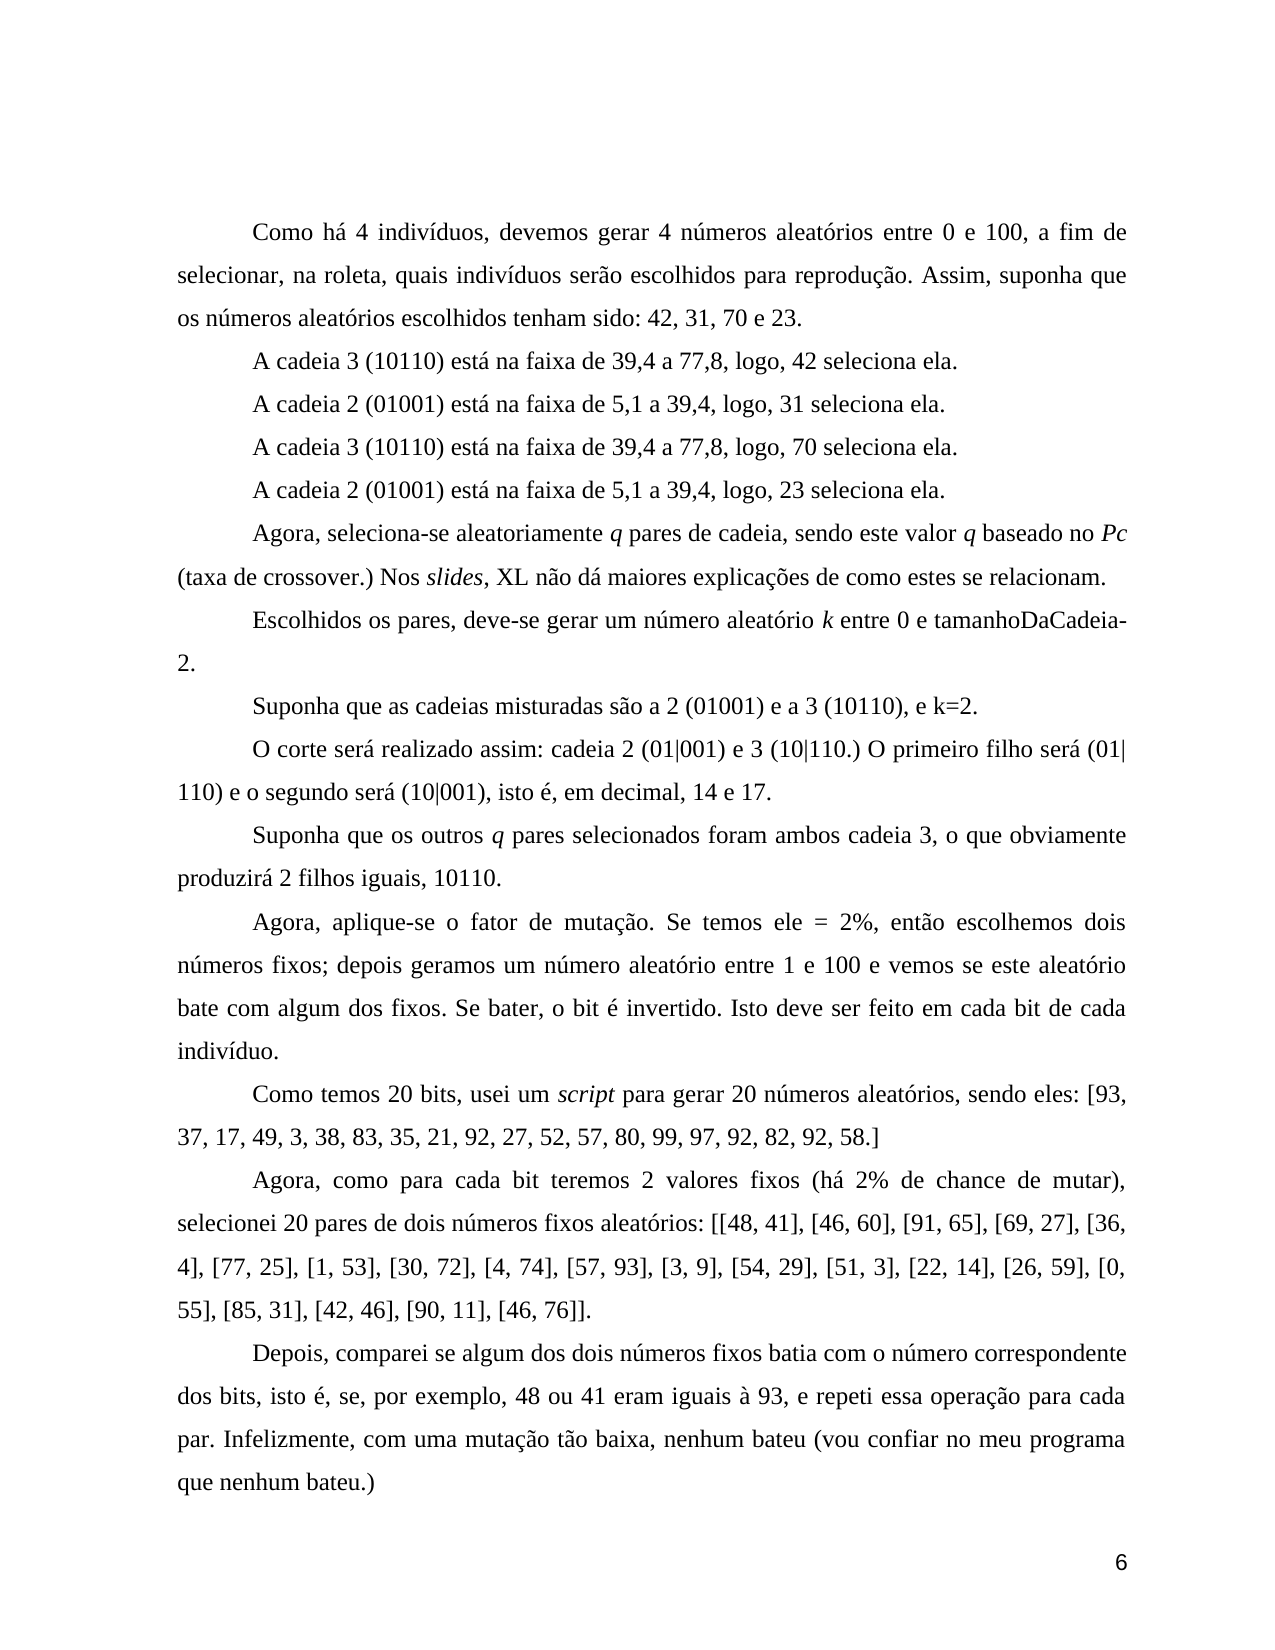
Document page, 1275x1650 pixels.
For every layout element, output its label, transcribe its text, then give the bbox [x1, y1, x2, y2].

text Suponha que as cadeias misturadas são a 2 (01001) e a 3 (10110), e k=2. [177, 691, 1127, 720]
text A cadeia 3 (10110) está na faixa de 39,4 a 77,8, logo, 42 seleciona ela. [177, 346, 1127, 375]
text Agora, seleciona-se aleatoriamente q pares de cadeia, sendo este valor q baseado no Pc (taxa de crossover.) Nos slides, XL não dá maiores explicações de como estes se relacionam. [177, 518, 1127, 590]
text A cadeia 3 (10110) está na faixa de 39,4 a 77,8, logo, 70 seleciona ela. [177, 432, 1127, 461]
text Como há 4 indivíduos, devemos gerar 4 números aleatórios entre 0 e 100, a fim de selecionar, na roleta, quais indivíduos serão escolhidos para reprodução. Assim, suponha que os números aleatórios escolhidos tenham sido: 42, 31, 70 e 23. [177, 217, 1127, 332]
text A cadeia 2 (01001) está na faixa de 5,1 a 39,4, logo, 31 seleciona ela. [177, 389, 1127, 418]
text Escolhidos os pares, deve-se gerar um número aleatório k entre 0 e tamanhoDaCadeia-2. [177, 605, 1127, 677]
text A cadeia 2 (01001) está na faixa de 5,1 a 39,4, logo, 23 seleciona ela. [177, 475, 1127, 504]
text Agora, aplique-se o fator de mutação. Se temos ele = 2%, então escolhemos dois números fixos; depois geramos um número aleatório entre 1 e 100 e vemos se este aleatório bate com algum dos fixos. Se bater, o bit é invertido. Isto deve ser feito em cada bit de cada indivíduo. [177, 907, 1127, 1065]
text Agora, como para cada bit teremos 2 valores fixos (há 2% de chance de mutar), selecionei 20 pares de dois números fixos aleatórios: [[48, 41], [46, 60], [91, 65], [69, 27], [36, 4], [77, 25], [1, 53], [30, 72], [4, 74], [57, 93], [3, 9], [54, 29], [51, 3], [22, 14], [26, 59], [0, 55], [85, 31], [42, 46], [90, 11], [46, 76]]. [177, 1165, 1127, 1323]
text O corte será realizado assim: cadeia 2 (01|001) e 3 (10|110.) O primeiro filho será (01|110) e o segundo será (10|001), isto é, em decimal, 14 e 17. [177, 734, 1127, 806]
text Depois, comparei se algum dos dois números fixos batia com o número correspondente dos bits, isto é, se, por exemplo, 48 ou 41 eram iguais à 93, e repeti essa operação para cada par. Infelizmente, com uma mutação tão baixa, nenhum bateu (vou confiar no meu programa que nenhum bateu.) [177, 1338, 1127, 1496]
text Como temos 20 bits, usei um script para gerar 20 números aleatórios, sendo eles: [93, 37, 17, 49, 3, 38, 83, 35, 21, 92, 27, 52, 57, 80, 99, 97, 92, 82, 92, 58.] [177, 1079, 1127, 1151]
text Suponha que os outros q pares selecionados foram ambos cadeia 3, o que obviamente produzirá 2 filhos iguais, 10110. [177, 820, 1127, 892]
